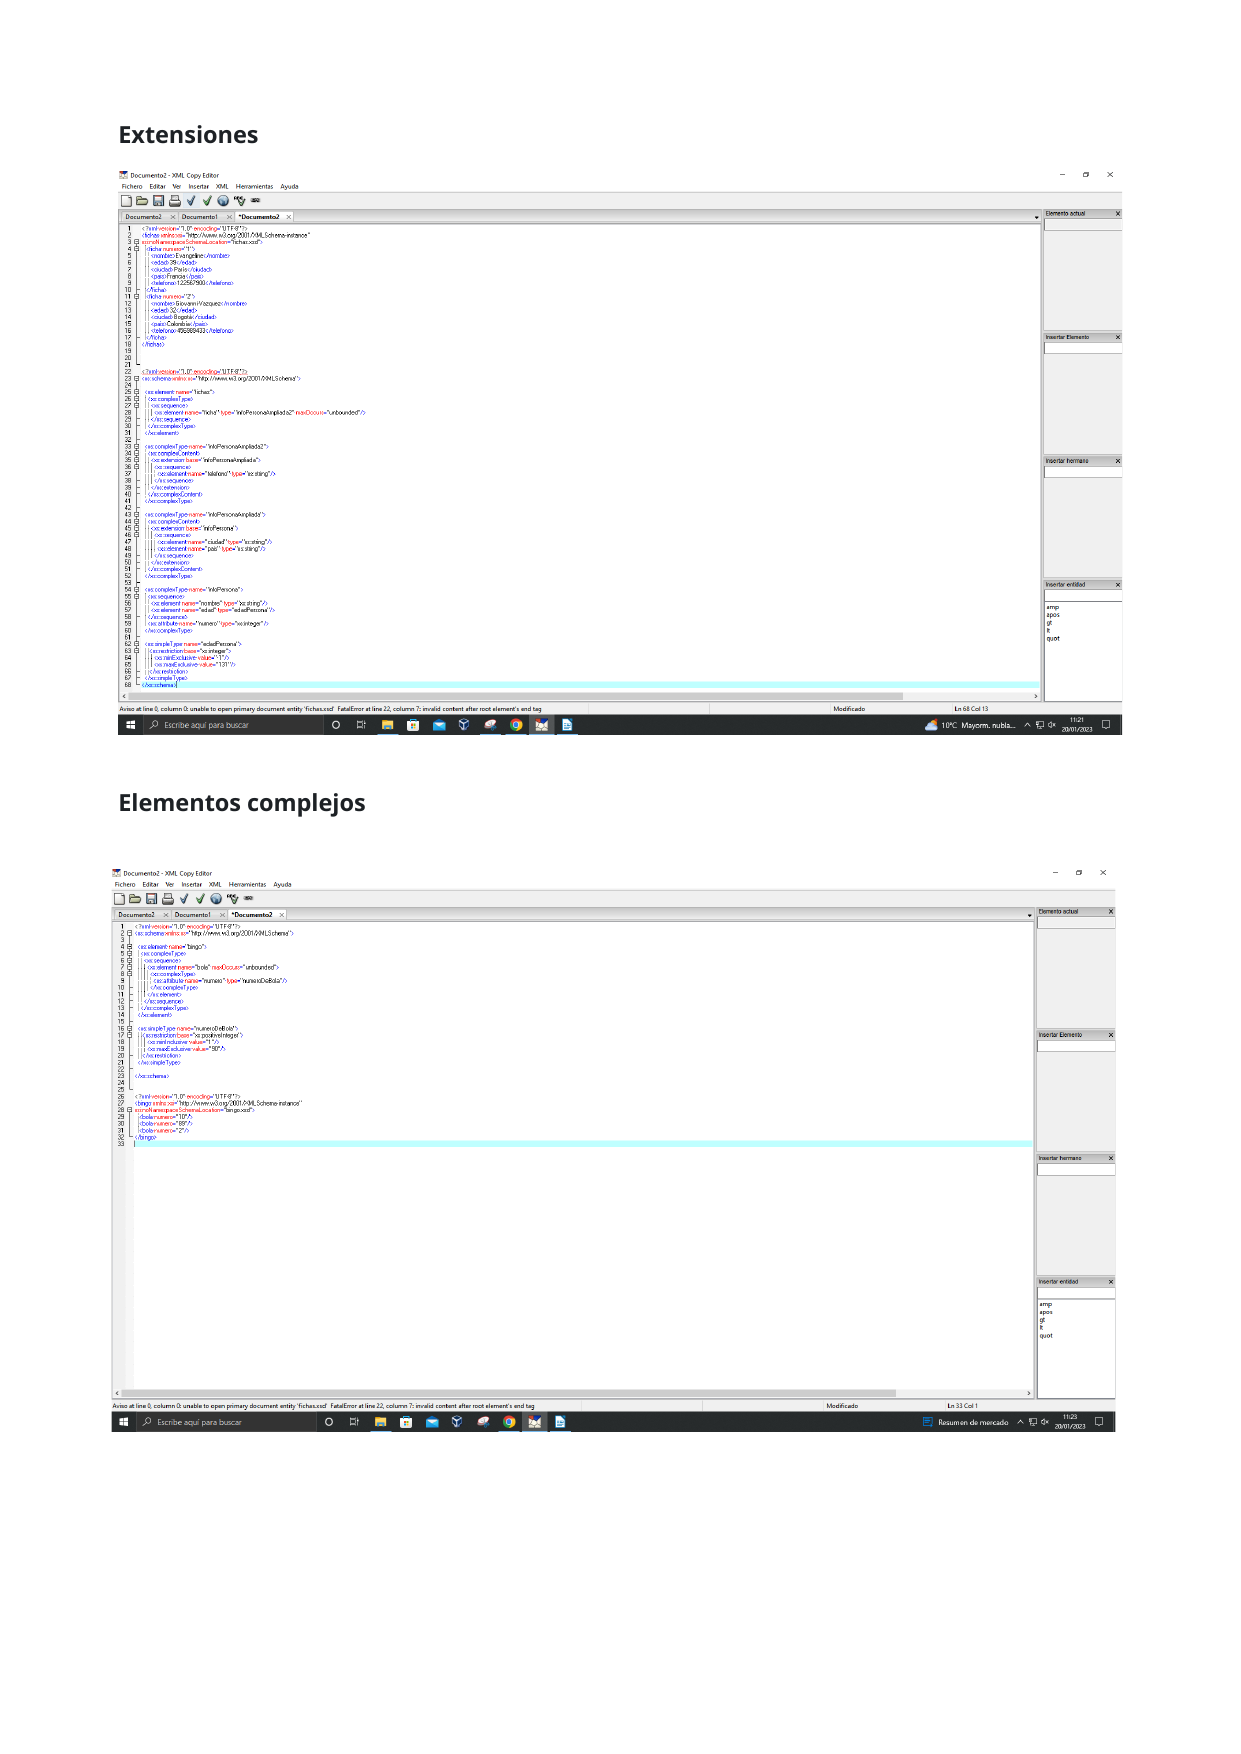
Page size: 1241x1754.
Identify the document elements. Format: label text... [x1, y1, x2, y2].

picture [111, 867, 1116, 1432]
text Elementos complejos [118, 786, 1122, 818]
picture [118, 169, 1123, 735]
text Extensiones [118, 118, 1122, 150]
